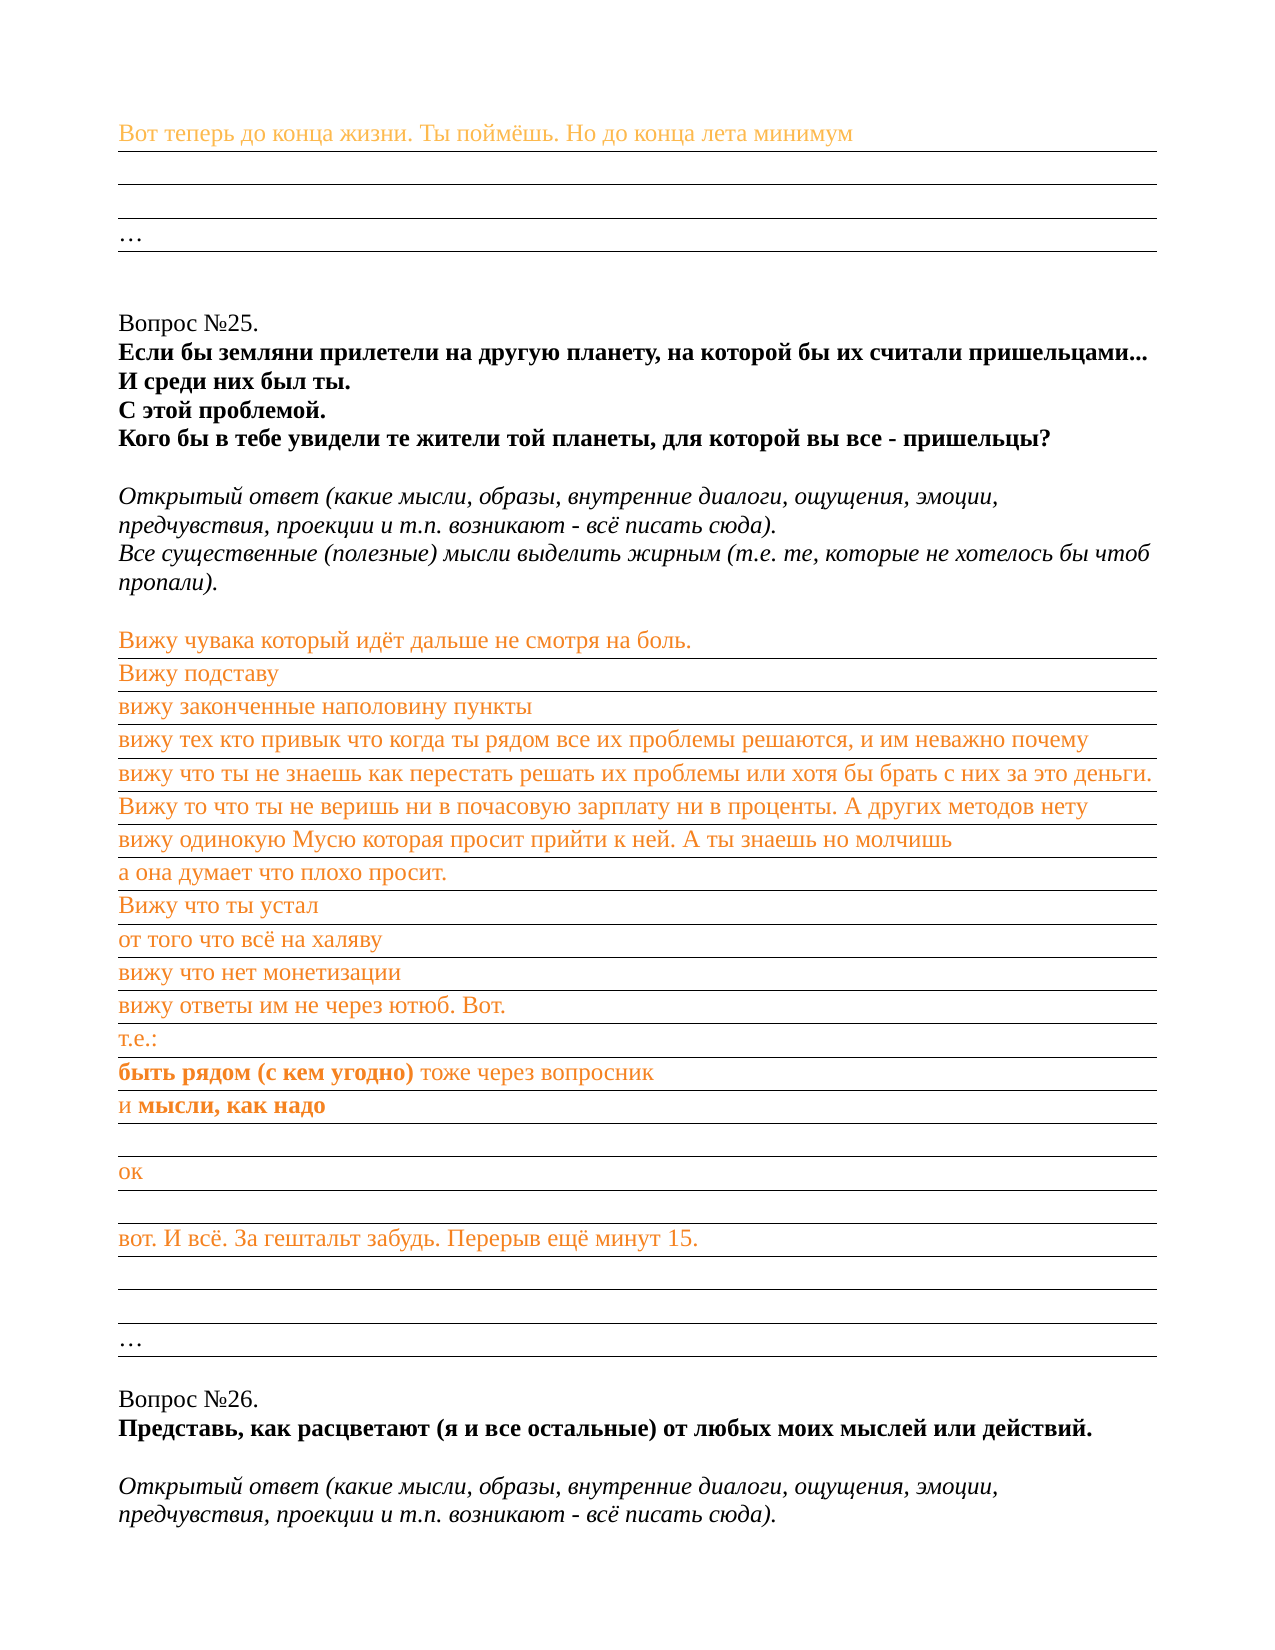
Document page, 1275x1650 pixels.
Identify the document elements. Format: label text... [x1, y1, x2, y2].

text … [118, 1324, 1157, 1356]
text быть рядом (с кем угодно) тоже через вопросник [118, 1058, 1157, 1090]
text Если бы земляни прилетели на другую планету, на которой бы их считали пришельцами... [118, 337, 1157, 366]
text И среди них был ты. [118, 366, 1157, 395]
text вижу тех кто привык что когда ты рядом все их проблемы решаются, и им неважно почему [118, 725, 1157, 758]
text вижу законченные наполовину пункты [118, 692, 1157, 724]
text а она думает что плохо просит. [118, 858, 1157, 890]
text Все существенные (полезные) мысли выделить жирным (т.е. те, которые не хотелось бы чтоб пропали). [118, 538, 1157, 596]
text вот. И всё. За гештальт забудь. Перерыв ещё минут 15. [118, 1224, 1157, 1256]
text вижу ответы им не через ютюб. Вот. [118, 991, 1157, 1023]
text вижу что ты не знаешь как перестать решать их проблемы или хотя бы брать с них за это деньги. [118, 759, 1157, 791]
text Открытый ответ (какие мысли, образы, внутренние диалоги, ощущения, эмоции, предчувствия, проекции и т.п. возникают - всё писать сюда). [118, 1471, 1157, 1528]
text вижу одинокую Мусю которая просит прийти к ней. А ты знаешь но молчишь [118, 825, 1157, 857]
text … [118, 219, 1157, 251]
text Открытый ответ (какие мысли, образы, внутренние диалоги, ощущения, эмоции, предчувствия, проекции и т.п. возникают - всё писать сюда). [118, 481, 1157, 538]
text от того что всё на халяву [118, 925, 1157, 957]
text т.е.: [118, 1024, 1157, 1057]
text Вижу что ты устал [118, 891, 1157, 924]
text Вопрос №26. [118, 1384, 1157, 1413]
text и мысли, как надо [118, 1091, 1157, 1123]
text ок [118, 1157, 1157, 1190]
text Вижу чувака который идёт дальше не смотря на боль. [118, 625, 1157, 658]
text Вижу подставу [118, 659, 1157, 691]
text Вижу то что ты не веришь ни в почасовую зарплату ни в проценты. А других методов нету [118, 792, 1157, 824]
text Вот теперь до конца жизни. Ты поймёшь. Но до конца лета минимум [118, 118, 1157, 151]
text С этой проблемой. [118, 395, 1157, 423]
text вижу что нет монетизации [118, 958, 1157, 990]
text Вопрос №25. [118, 308, 1157, 337]
text Представь, как расцветают (я и все остальные) от любых моих мыслей или действий. [118, 1413, 1157, 1442]
text Кого бы в тебе увидели те жители той планеты, для которой вы все - пришельцы? [118, 423, 1157, 452]
